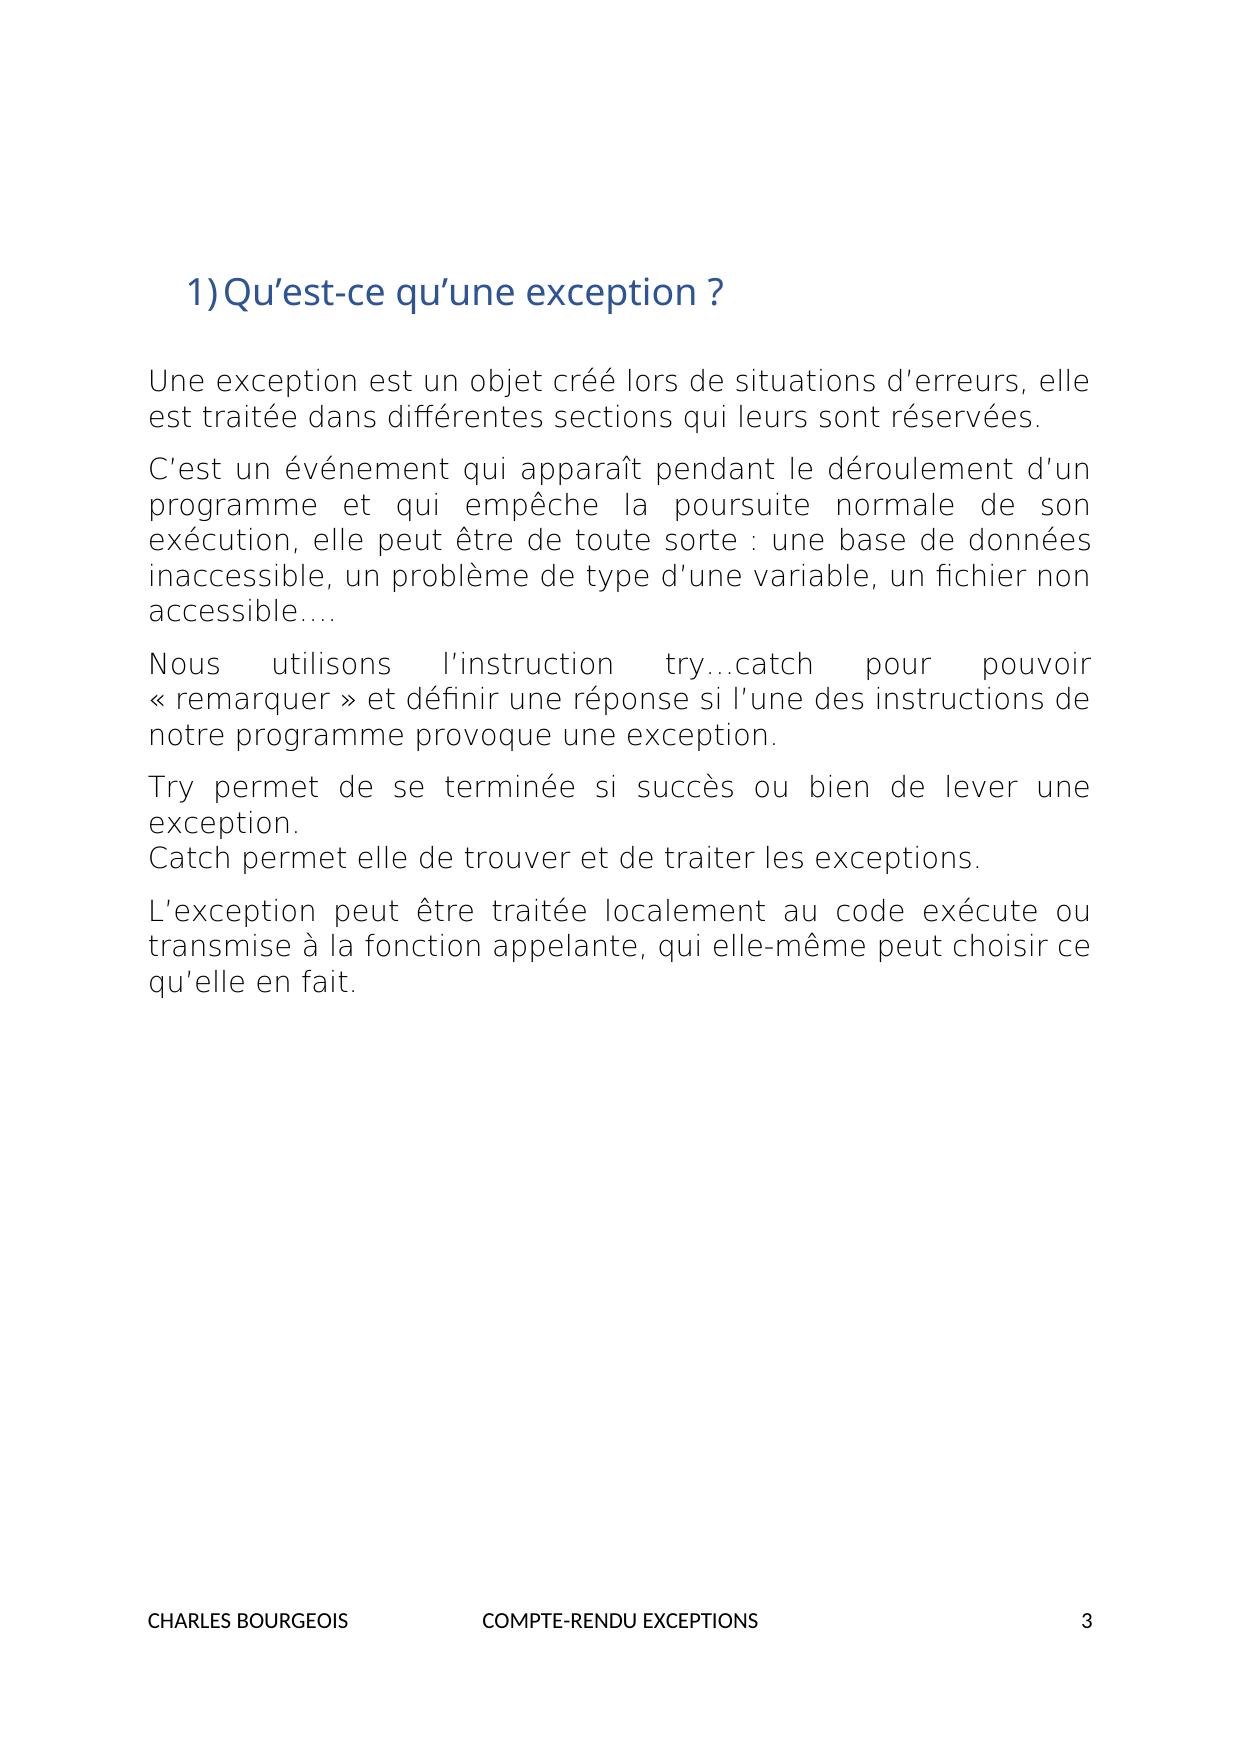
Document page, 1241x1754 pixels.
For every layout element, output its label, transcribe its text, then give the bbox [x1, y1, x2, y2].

text Une exception est un objet créé lors de situations d’erreurs, elle est traitée dans différentes sections qui leurs sont réservées. [148, 364, 1092, 434]
text Nous utilisons l’instruction try…catch pour pouvoir « remarquer » et définir une réponse si l’une des instructions de notre programme provoque une exception. [148, 647, 1092, 752]
list Qu’est-ce qu’une exception ? [185, 265, 1092, 316]
text C’est un événement qui apparaît pendant le déroulement d’un programme et qui empêche la poursuite normale de son exécution, elle peut être de toute sorte : une base de données inaccessible, un problème de type d’une variable, un fichier non accessible…. [148, 452, 1092, 629]
text L’exception peut être traitée localement au code exécute ou transmise à la fonction appelante, qui elle-même peut choisir ce qu’elle en fait. [148, 894, 1092, 999]
text Try permet de se terminée si succès ou bien de lever une exception. Catch permet elle de trouver et de traiter les exceptions. [148, 771, 1092, 876]
